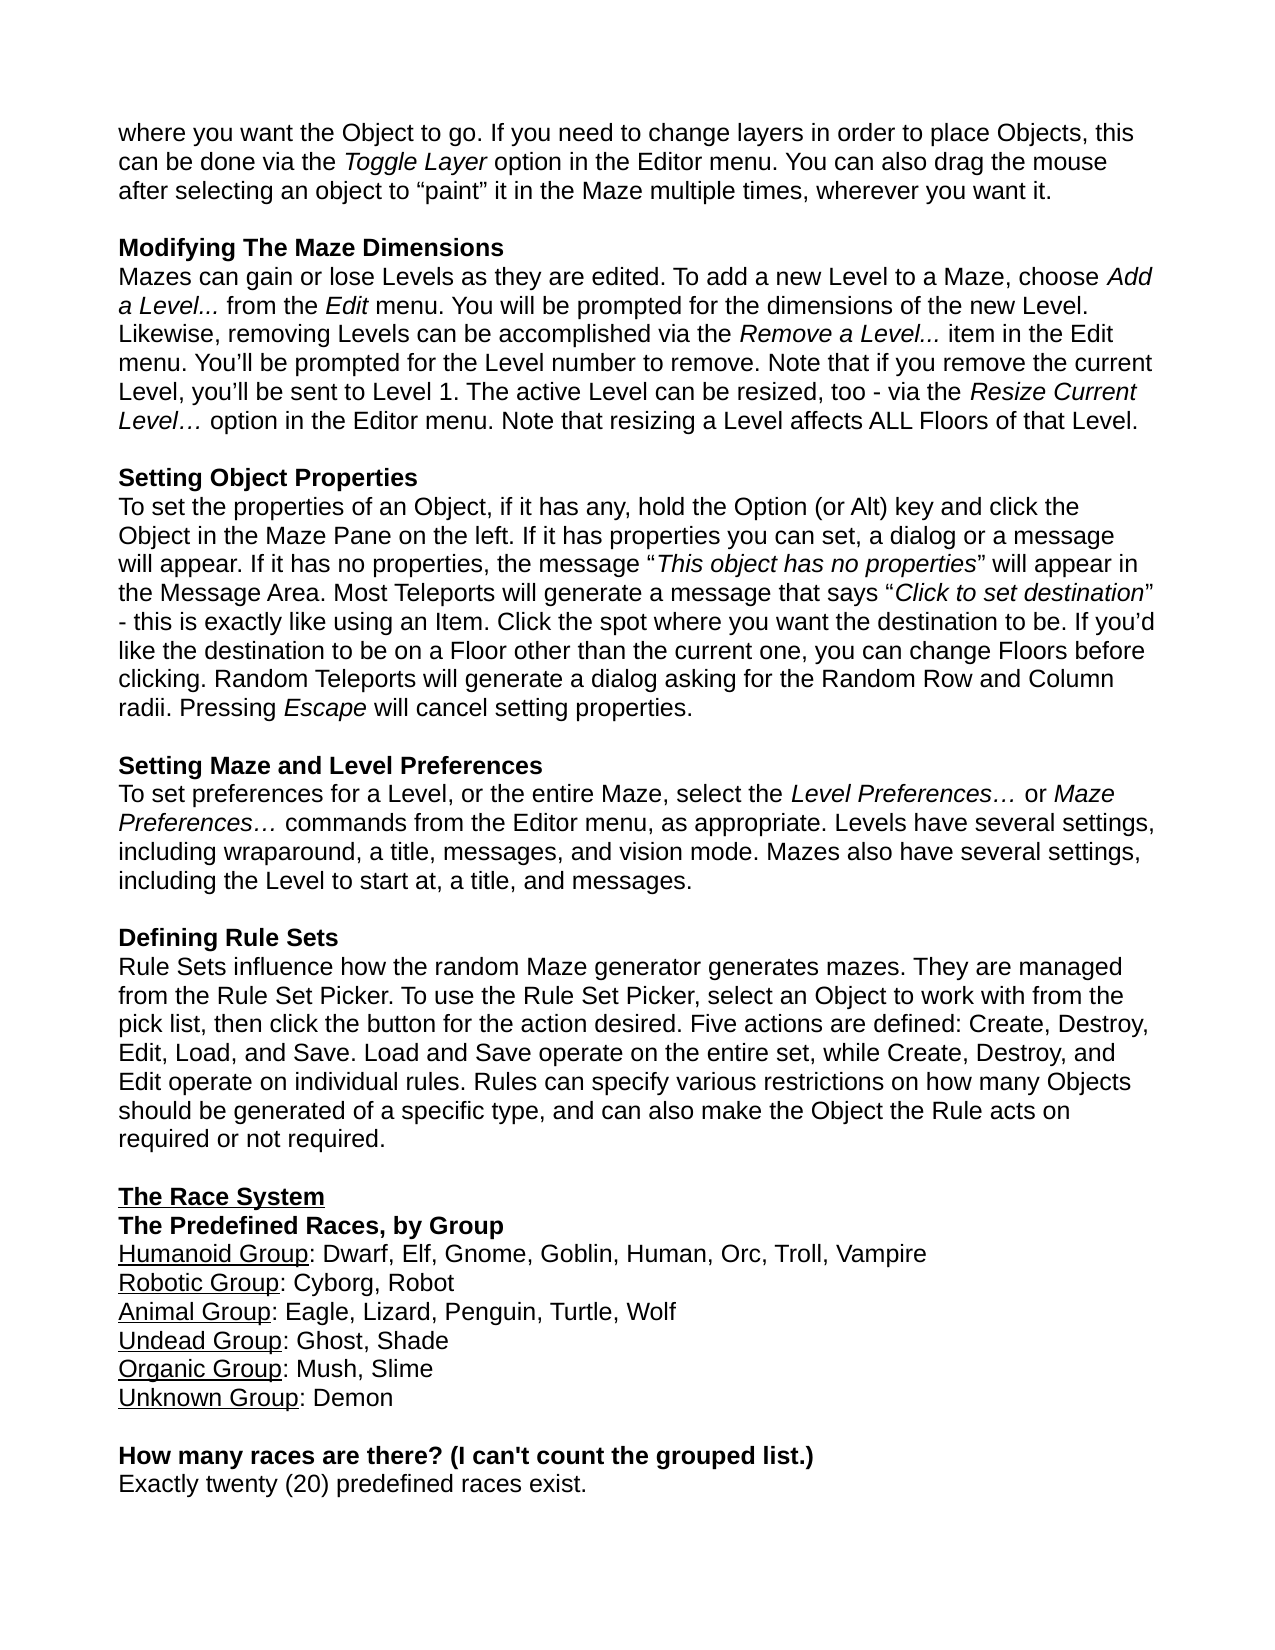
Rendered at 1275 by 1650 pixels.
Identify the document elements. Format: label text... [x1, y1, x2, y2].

text where you want the Object to go. If you need to change layers in order to place Objects, this can be done via the Toggle Layer option in the Editor menu. You can also drag the mouse after selecting an object to “paint” it in the Maze multiple times, wherever you want it. [118, 118, 1157, 204]
text Exactly twenty (20) predefined races exist. [118, 1469, 1157, 1498]
text Unknown Group: Demon [118, 1383, 1157, 1412]
text The Predefined Races, by Group [118, 1211, 1157, 1239]
text Organic Group: Mush, Slime [118, 1354, 1157, 1383]
text Animal Group: Eagle, Lizard, Penguin, Turtle, Wolf [118, 1297, 1157, 1326]
text Rule Sets influence how the random Maze generator generates mazes. They are managed from the Rule Set Picker. To use the Rule Set Picker, select an Object to work with from the pick list, then click the button for the action desired. Five actions are defined: Create, Destroy, Edit, Load, and Save. Load and Save operate on the entire set, while Create, Destroy, and Edit operate on individual rules. Rules can specify various restrictions on how many Objects should be generated of a specific type, and can also make the Object the Rule acts on required or not required. [118, 952, 1157, 1153]
text The Race System [118, 1182, 1157, 1211]
text Defining Rule Sets [118, 923, 1157, 952]
text Modifying The Maze Dimensions [118, 233, 1157, 262]
text Humanoid Group: Dwarf, Elf, Gnome, Goblin, Human, Orc, Troll, Vampire [118, 1239, 1157, 1268]
text How many races are there? (I can't count the grouped list.) [118, 1441, 1157, 1469]
text Setting Maze and Level Preferences [118, 751, 1157, 779]
text To set the properties of an Object, if it has any, hold the Option (or Alt) key and click the Object in the Maze Pane on the left. If it has properties you can set, a dialog or a message will appear. If it has no properties, the message “This object has no properties” will appear in the Message Area. Most Teleports will generate a message that says “Click to set destination” - this is exactly like using an Item. Click the spot where you want the destination to be. If you’d like the destination to be on a Floor other than the current one, you can change Floors before clicking. Random Teleports will generate a dialog asking for the Random Row and Column radii. Pressing Escape will cancel setting properties. [118, 492, 1157, 722]
text Mazes can gain or lose Levels as they are edited. To add a new Level to a Maze, choose Add a Level... from the Edit menu. You will be prompted for the dimensions of the new Level. Likewise, removing Levels can be accomplished via the Remove a Level... item in the Edit menu. You’ll be prompted for the Level number to remove. Note that if you remove the current Level, you’ll be sent to Level 1. The active Level can be resized, too - via the Resize Current Level… option in the Editor menu. Note that resizing a Level affects ALL Floors of that Level. [118, 262, 1157, 434]
text Robotic Group: Cyborg, Robot [118, 1268, 1157, 1297]
text To set preferences for a Level, or the entire Maze, select the Level Preferences… or Maze Preferences… commands from the Editor menu, as appropriate. Levels have several settings, including wraparound, a title, messages, and vision mode. Mazes also have several settings, including the Level to start at, a title, and messages. [118, 779, 1157, 894]
text Setting Object Properties [118, 463, 1157, 492]
text Undead Group: Ghost, Shade [118, 1326, 1157, 1354]
